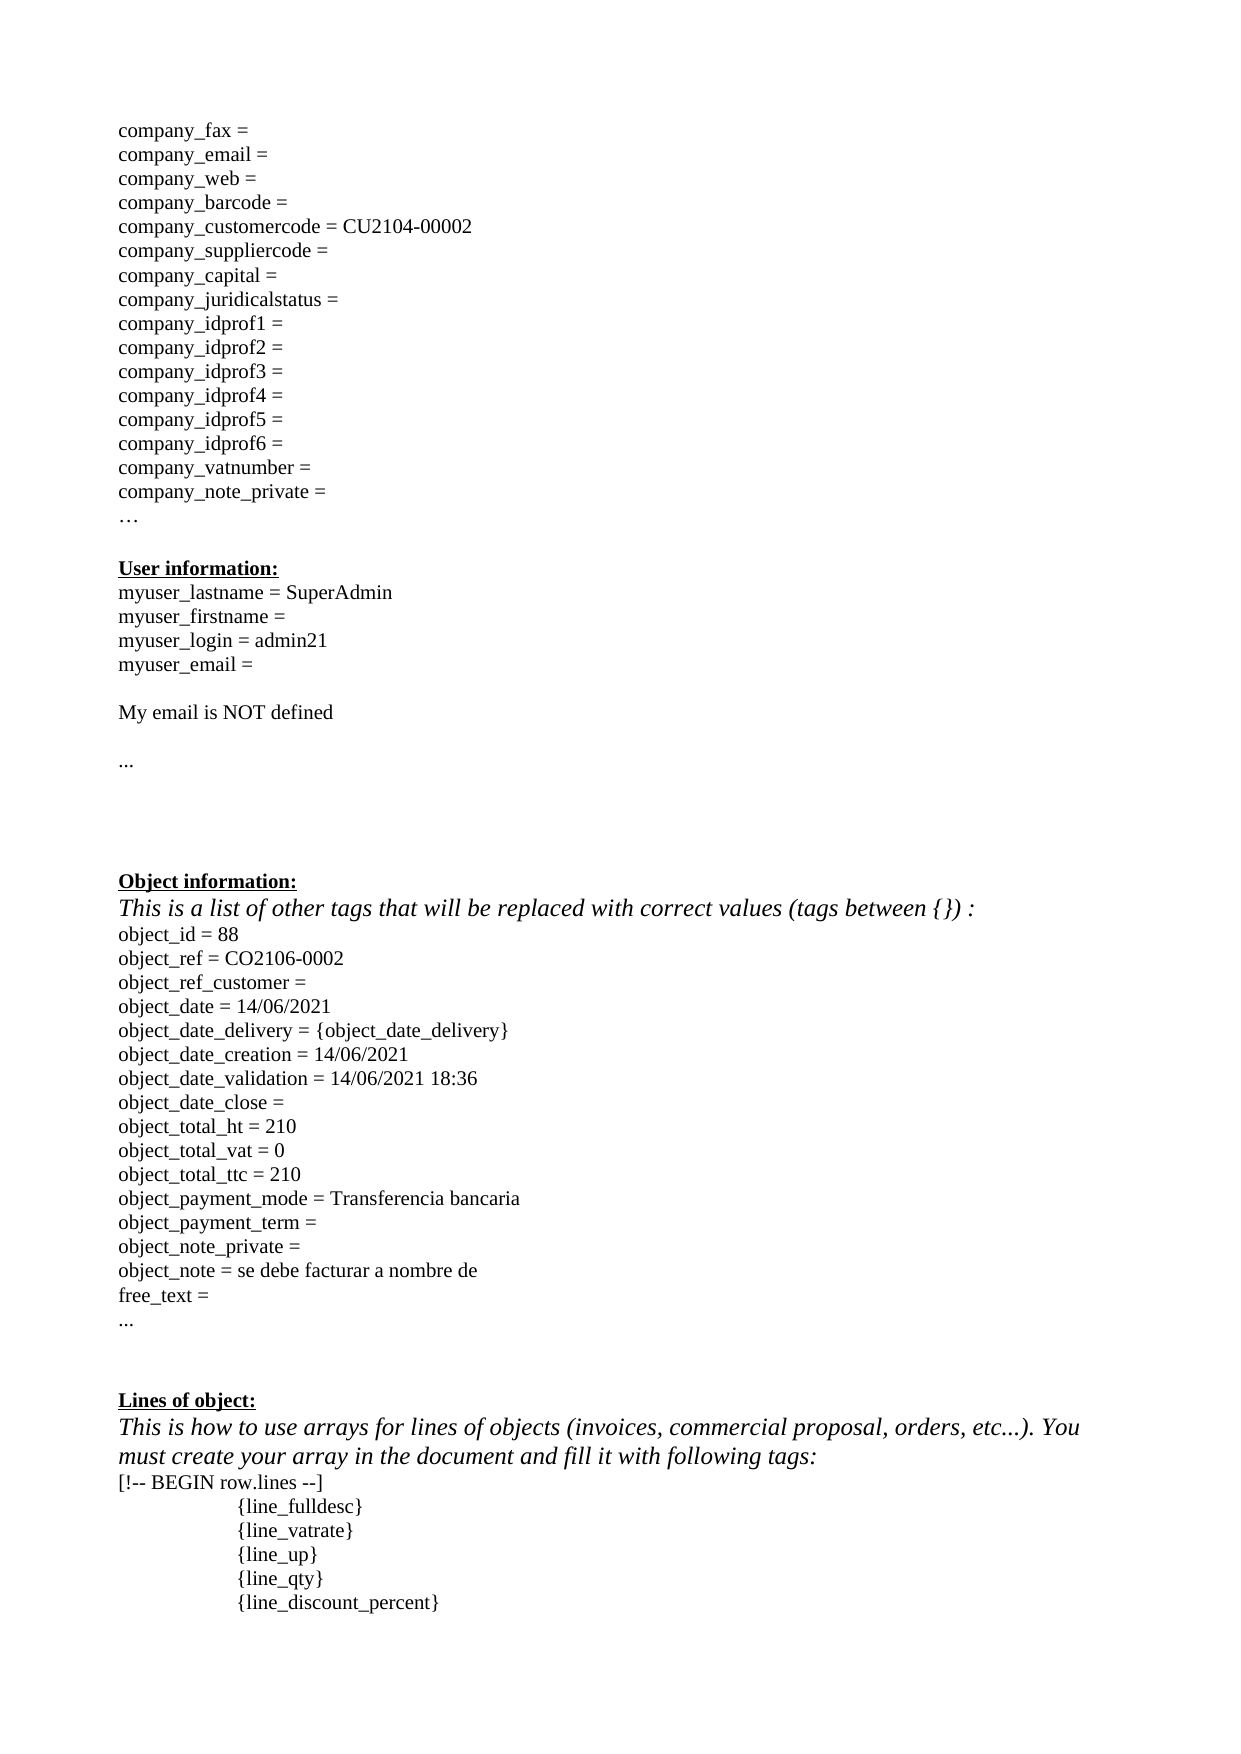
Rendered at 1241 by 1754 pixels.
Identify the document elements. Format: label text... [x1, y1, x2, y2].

text company_fax = [118, 118, 1122, 142]
text object_id = 88 [118, 922, 1122, 946]
text object_date_creation = 14/06/2021 [118, 1042, 1122, 1066]
text {line_discount_percent} [118, 1590, 1122, 1614]
text myuser_lastname = SuperAdmin [118, 580, 1122, 604]
text My email is NOT defined [118, 700, 1122, 724]
text object_ref = CO2106-0002 [118, 946, 1122, 970]
text company_vatnumber = [118, 455, 1122, 479]
text object_total_ttc = 210 [118, 1162, 1122, 1186]
text object_note = se debe facturar a nombre de [118, 1258, 1122, 1282]
text [!-- BEGIN row.lines --] [118, 1470, 1122, 1494]
text company_juridicalstatus = [118, 287, 1122, 311]
text company_idprof4 = [118, 383, 1122, 407]
text object_payment_term = [118, 1210, 1122, 1234]
text company_capital = [118, 262, 1122, 287]
text object_total_vat = 0 [118, 1138, 1122, 1162]
text object_date_close = [118, 1090, 1122, 1114]
text {line_fulldesc} [118, 1494, 1122, 1518]
text … [118, 503, 1122, 527]
text company_idprof3 = [118, 359, 1122, 383]
text object_date = 14/06/2021 [118, 994, 1122, 1018]
text company_idprof1 = [118, 311, 1122, 335]
text company_idprof2 = [118, 335, 1122, 359]
text This is how to use arrays for lines of objects (invoices, commercial proposal, orders, etc...). You must create your array in the document and fill it with following tags: [118, 1412, 1122, 1470]
text object_ref_customer = [118, 970, 1122, 994]
text {line_up} [118, 1542, 1122, 1566]
text User information: [118, 556, 1122, 580]
text company_web = [118, 166, 1122, 190]
text company_barcode = [118, 190, 1122, 214]
text ... [118, 748, 1122, 772]
text free_text = [118, 1282, 1122, 1307]
text Object information: [118, 869, 1122, 893]
text object_date_validation = 14/06/2021 18:36 [118, 1066, 1122, 1090]
text ... [118, 1307, 1122, 1331]
text company_note_private = [118, 479, 1122, 503]
text {line_qty} [118, 1566, 1122, 1590]
text myuser_login = admin21 [118, 628, 1122, 652]
text object_payment_mode = Transferencia bancaria [118, 1186, 1122, 1210]
text object_total_ht = 210 [118, 1114, 1122, 1138]
text object_date_delivery = {object_date_delivery} [118, 1018, 1122, 1042]
text company_customercode = CU2104-00002 [118, 214, 1122, 238]
text company_idprof5 = [118, 407, 1122, 431]
text object_note_private = [118, 1234, 1122, 1258]
text {line_vatrate} [118, 1518, 1122, 1542]
text company_email = [118, 142, 1122, 166]
text myuser_firstname = [118, 604, 1122, 628]
text Lines of object: [118, 1388, 1122, 1412]
text This is a list of other tags that will be replaced with correct values (tags between {}) : [118, 893, 1122, 922]
text company_suppliercode = [118, 238, 1122, 262]
text company_idprof6 = [118, 431, 1122, 455]
text myuser_email = [118, 652, 1122, 676]
